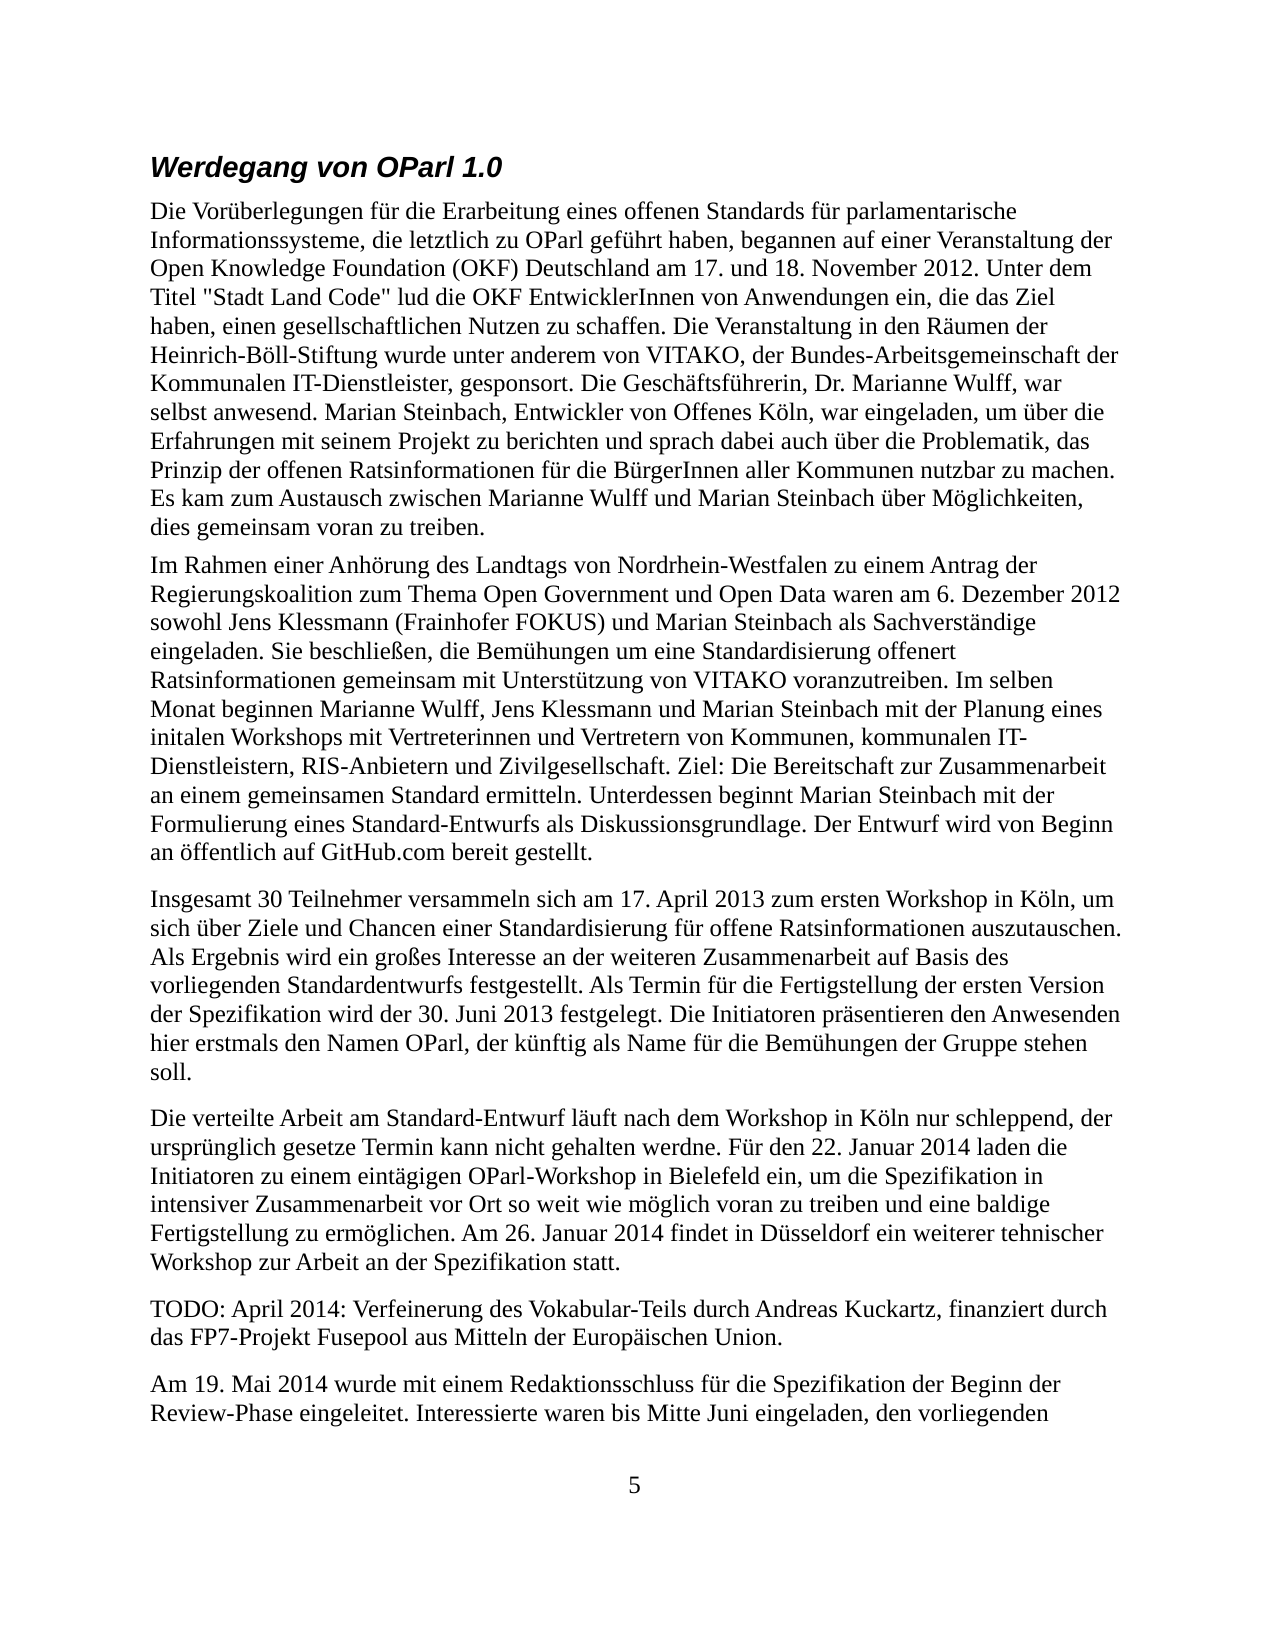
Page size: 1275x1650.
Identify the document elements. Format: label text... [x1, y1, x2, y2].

text Die Vorüberlegungen für die Erarbeitung eines offenen Standards für parlamentarische Informationssysteme, die letztlich zu OParl geführt haben, begannen auf einer Veranstaltung der Open Knowledge Foundation (OKF) Deutschland am 17. und 18. November 2012. Unter dem Titel "Stadt Land Code" lud die OKF EntwicklerInnen von Anwendungen ein, die das Ziel haben, einen gesellschaftlichen Nutzen zu schaffen. Die Veranstaltung in den Räumen der Heinrich-Böll-Stiftung wurde unter anderem von VITAKO, der Bundes-Arbeitsgemeinschaft der Kommunalen IT-Dienstleister, gesponsort. Die Geschäftsführerin, Dr. Marianne Wulff, war selbst anwesend. Marian Steinbach, Entwickler von Offenes Köln, war eingeladen, um über die Erfahrungen mit seinem Projekt zu berichten und sprach dabei auch über die Problematik, das Prinzip der offenen Ratsinformationen für die BürgerInnen aller Kommunen nutzbar zu machen. Es kam zum Austausch zwischen Marianne Wulff und Marian Steinbach über Möglichkeiten, dies gemeinsam voran zu treiben. [150, 196, 1125, 541]
subtitle Werdegang von OParl 1.0 [150, 150, 1125, 183]
text Insgesamt 30 Teilnehmer versammeln sich am 17. April 2013 zum ersten Workshop in Köln, um sich über Ziele und Chancen einer Standardisierung für offene Ratsinformationen auszutauschen. Als Ergebnis wird ein großes Interesse an der weiteren Zusammenarbeit auf Basis des vorliegenden Standardentwurfs festgestellt. Als Termin für die Fertigstellung der ersten Version der Spezifikation wird der 30. Juni 2013 festgelegt. Die Initiatoren präsentieren den Anwesenden hier erstmals den Namen OParl, der künftig als Name für die Bemühungen der Gruppe stehen soll. [150, 884, 1125, 1085]
text Im Rahmen einer Anhörung des Landtags von Nordrhein-Westfalen zu einem Antrag der Regierungskoalition zum Thema Open Government und Open Data waren am 6. Dezember 2012 sowohl Jens Klessmann (Frainhofer FOKUS) und Marian Steinbach als Sachverständige eingeladen. Sie beschließen, die Bemühungen um eine Standardisierung offenert Ratsinformationen gemeinsam mit Unterstützung von VITAKO voranzutreiben. Im selben Monat beginnen Marianne Wulff, Jens Klessmann und Marian Steinbach mit der Planung eines initalen Workshops mit Vertreterinnen und Vertretern von Kommunen, kommunalen IT-Dienstleistern, RIS-Anbietern und Zivilgesellschaft. Ziel: Die Bereitschaft zur Zusammenarbeit an einem gemeinsamen Standard ermitteln. Unterdessen beginnt Marian Steinbach mit der Formulierung eines Standard-Entwurfs als Diskussionsgrundlage. Der Entwurf wird von Beginn an öffentlich auf GitHub.com bereit gestellt. [150, 550, 1125, 866]
text Am 19. Mai 2014 wurde mit einem Redaktionsschluss für die Spezifikation der Beginn der Review-Phase eingeleitet. Interessierte waren bis Mitte Juni eingeladen, den vorliegenden [150, 1369, 1125, 1427]
text Die verteilte Arbeit am Standard-Entwurf läuft nach dem Workshop in Köln nur schleppend, der ursprünglich gesetze Termin kann nicht gehalten werdne. Für den 22. Januar 2014 laden die Initiatoren zu einem eintägigen OParl-Workshop in Bielefeld ein, um die Spezifikation in intensiver Zusammenarbeit vor Ort so weit wie möglich voran zu treiben und eine baldige Fertigstellung zu ermöglichen. Am 26. Januar 2014 findet in Düsseldorf ein weiterer tehnischer Workshop zur Arbeit an der Spezifikation statt. [150, 1103, 1125, 1276]
text TODO: April 2014: Verfeinerung des Vokabular-Teils durch Andreas Kuckartz, finanziert durch das FP7-Projekt Fusepool aus Mitteln der Europäischen Union. [150, 1294, 1125, 1351]
